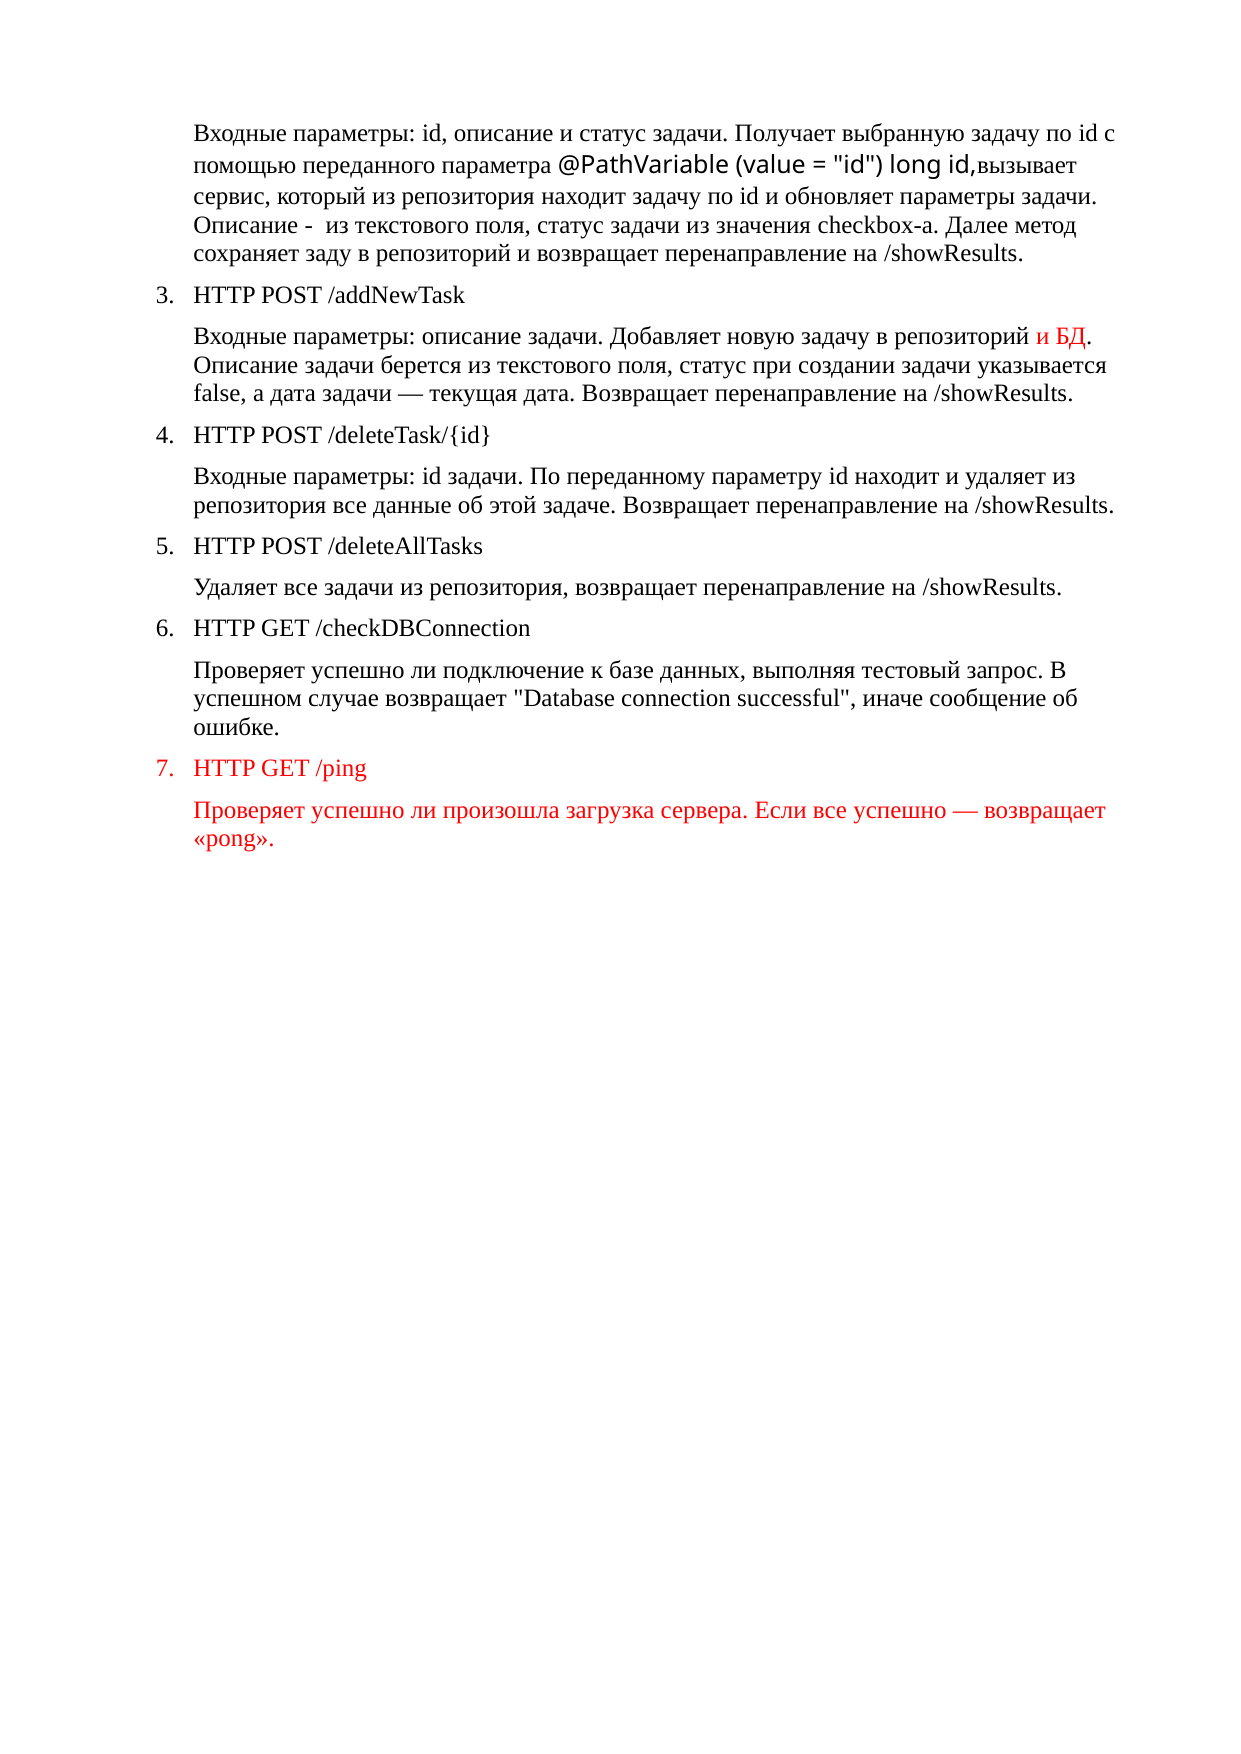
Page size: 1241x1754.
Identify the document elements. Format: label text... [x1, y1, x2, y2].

list Входные параметры: описание задачи. Добавляет новую задачу в репозиторий и БД. Описание задачи берется из текстового поля, статус при создании задачи указывается false, а дата задачи — текущая дата. Возвращает перенаправление на /showResults. [156, 321, 1122, 407]
list Проверяет успешно ли произошла загрузка сервера. Если все успешно — возвращает «pong». [156, 795, 1122, 852]
list Входные параметры: id, описание и статус задачи. Получает выбранную задачу по id с помощью переданного параметра @PathVariable (value = "id") long id,вызывает сервис, который из репозитория находит задачу по id и обновляет параметры задачи. Описание - из текстового поля, статус задачи из значения checkbox-а. Далее метод сохраняет заду в репозиторий и возвращает перенаправление на /showResults. [156, 118, 1122, 267]
list Входные параметры: id задачи. По переданному параметру id находит и удаляет из репозитория все данные об этой задаче. Возвращает перенаправление на /showResults. [156, 461, 1122, 518]
list HTTP GET /checkDBConnection [156, 613, 1122, 642]
list Проверяет успешно ли подключение к базе данных, выполняя тестовый запрос. В успешном случае возвращает "Database connection successful", иначе сообщение об ошибке. [156, 655, 1122, 741]
list HTTP POST /deleteTask/{id} [156, 420, 1122, 448]
list HTTP POST /deleteAllTasks [156, 531, 1122, 560]
list HTTP POST /addNewTask [156, 280, 1122, 308]
list HTTP GET /ping [156, 753, 1122, 782]
list Удаляет все задачи из репозитория, возвращает перенаправление на /showResults. [156, 572, 1122, 601]
